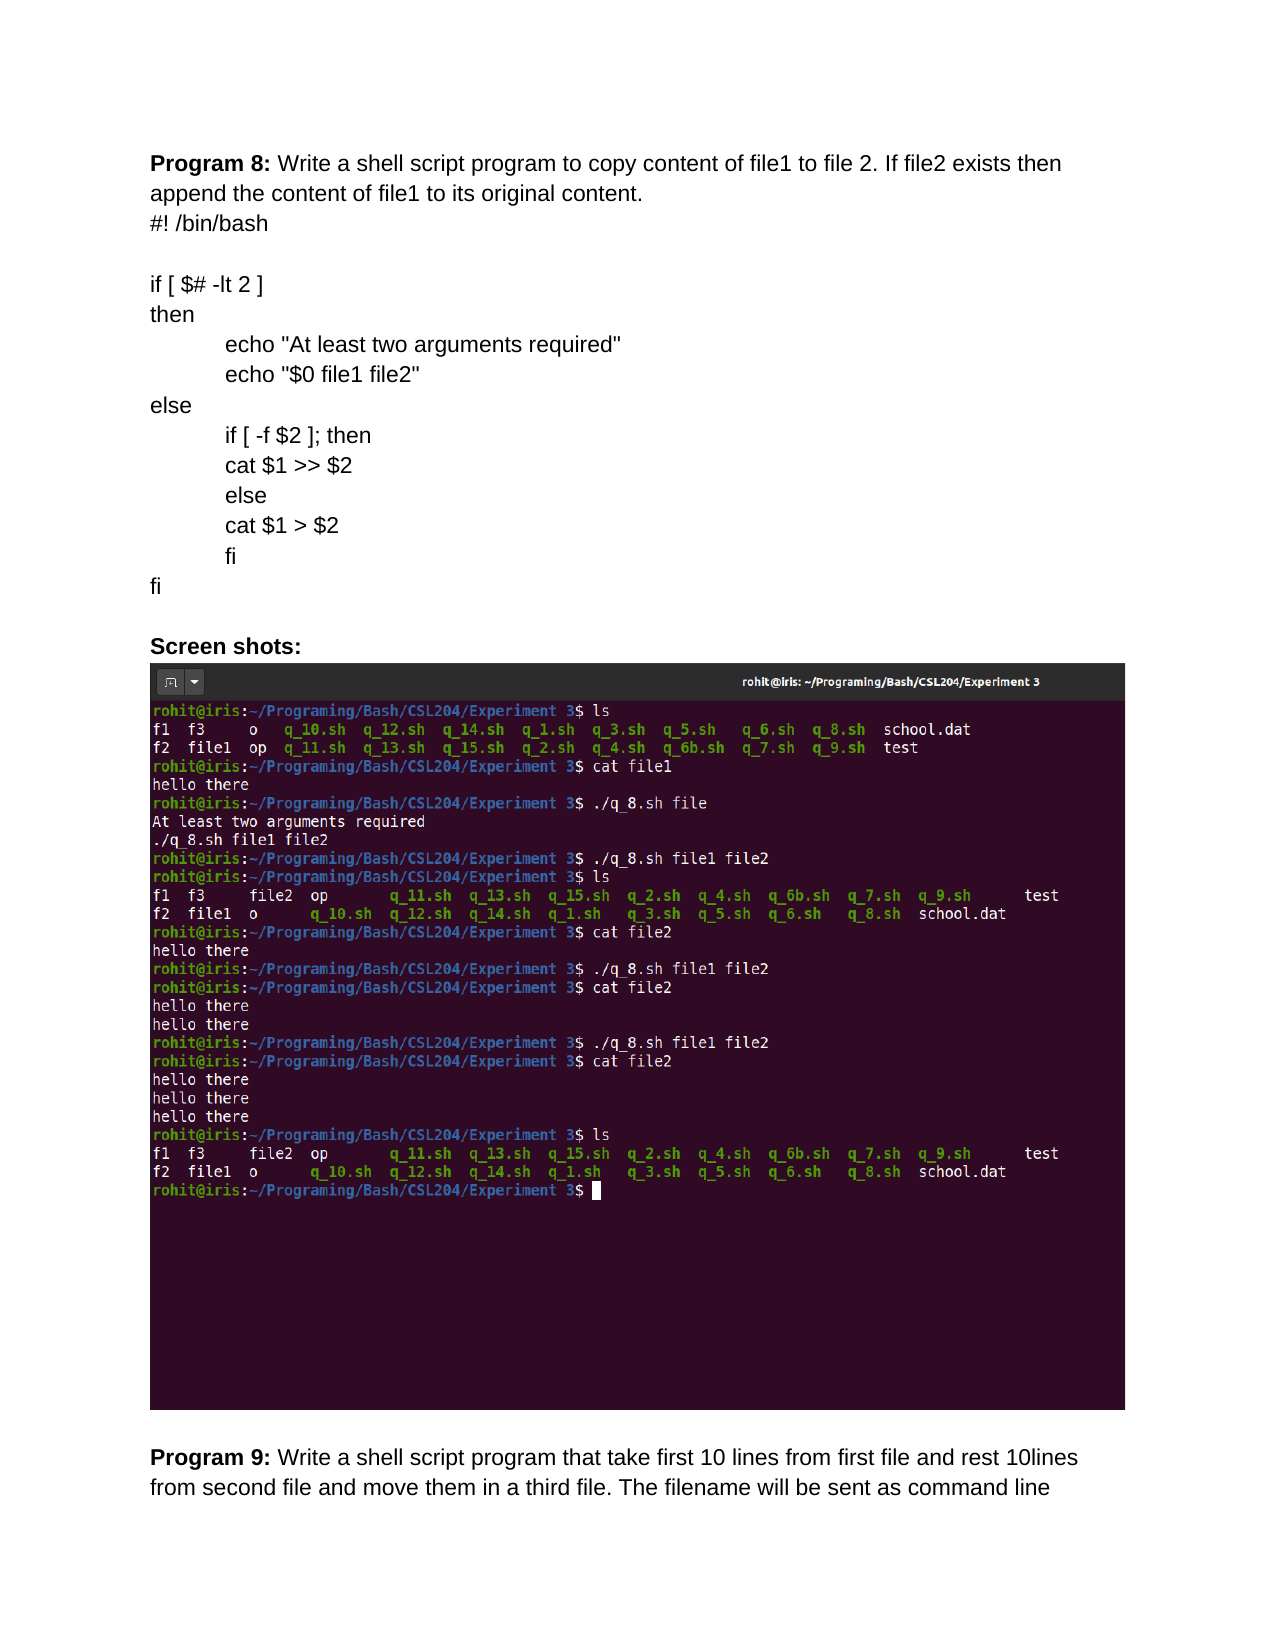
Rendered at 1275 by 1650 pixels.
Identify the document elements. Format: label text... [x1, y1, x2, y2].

text fi [150, 543, 1125, 569]
text else [150, 482, 1125, 509]
text then [150, 301, 1125, 327]
text if [ $# -lt 2 ] [150, 271, 1125, 297]
text fi [150, 573, 1125, 599]
text cat $1 >> $2 [150, 452, 1125, 478]
text echo "$0 file1 file2" [150, 361, 1125, 388]
text Program 9: Write a shell script program that take first 10 lines from first file and rest 10lines from second file and move them in a third file. The filename will be sent as command line [150, 1443, 1125, 1500]
text cat $1 > $2 [150, 512, 1125, 539]
text #! /bin/bash [150, 210, 1125, 237]
text Program 8: Write a shell script program to copy content of file1 to file 2. If file2 exists then append the content of file1 to its original content. [150, 150, 1125, 207]
text if [ -f $2 ]; then [150, 422, 1125, 448]
text echo "At least two arguments required" [150, 331, 1125, 358]
text else [150, 392, 1125, 418]
text Screen shots: [150, 633, 1125, 663]
picture [150, 663, 1125, 1410]
